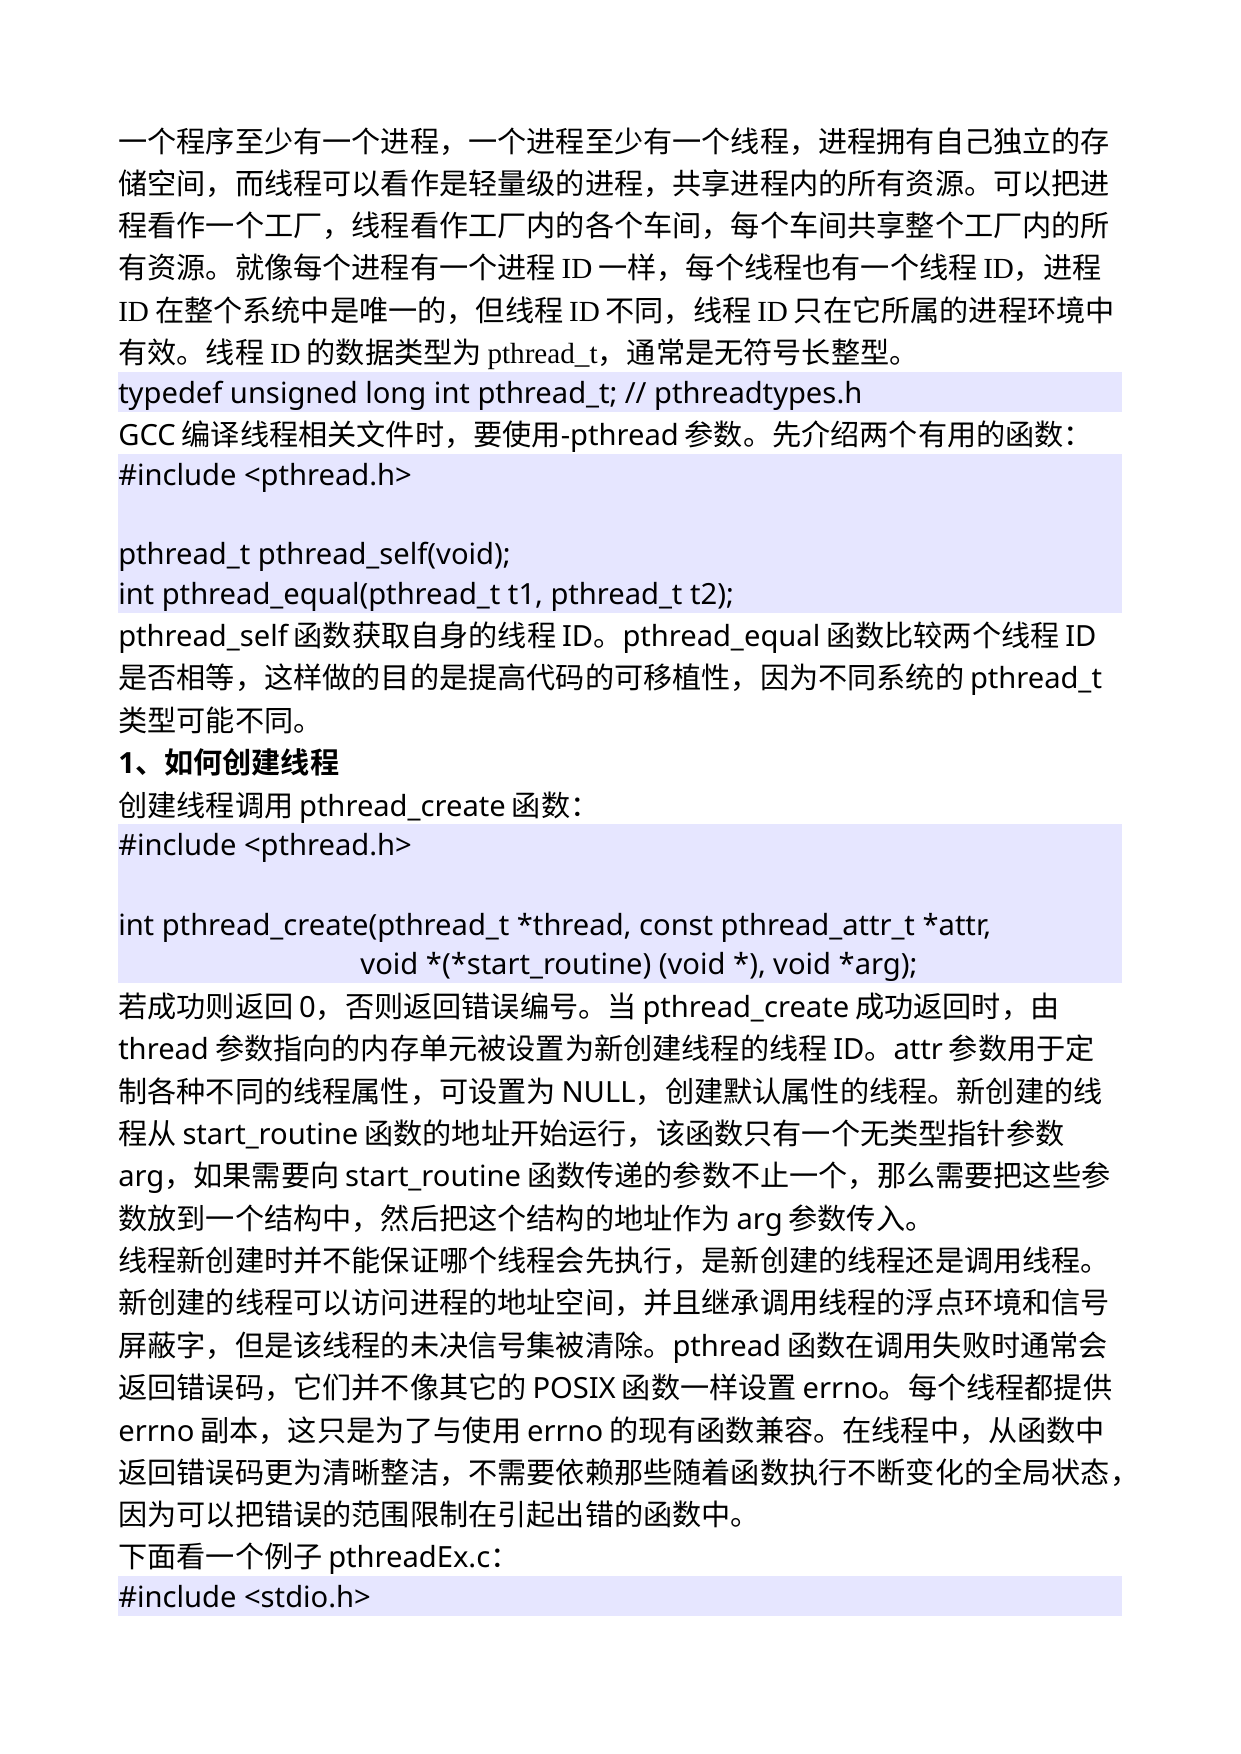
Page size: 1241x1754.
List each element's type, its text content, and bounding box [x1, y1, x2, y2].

text GCC编译线程相关文件时，要使用-pthread参数。先介绍两个有用的函数： [118, 412, 1122, 454]
text 线程新创建时并不能保证哪个线程会先执行，是新创建的线程还是调用线程。新创建的线程可以访问进程的地址空间，并且继承调用线程的浮点环境和信号屏蔽字，但是该线程的未决信号集被清除。pthread函数在调用失败时通常会返回错误码，它们并不像其它的POSIX函数一样设置errno。每个线程都提供errno副本，这只是为了与使用errno的现有函数兼容。在线程中，从函数中返回错误码更为清晰整洁，不需要依赖那些随着函数执行不断变化的全局状态，因为可以把错误的范围限制在引起出错的函数中。 [118, 1238, 1122, 1534]
text typedef unsigned long int pthread_t; // pthreadtypes.h [118, 372, 1122, 412]
text int pthread_equal(pthread_t t1, pthread_t t2); [118, 573, 1122, 613]
text 一个程序至少有一个进程，一个进程至少有一个线程，进程拥有自己独立的存储空间，而线程可以看作是轻量级的进程，共享进程内的所有资源。可以把进程看作一个工厂，线程看作工厂内的各个车间，每个车间共享整个工厂内的所有资源。就像每个进程有一个进程ID一样，每个线程也有一个线程ID，进程ID在整个系统中是唯一的，但线程ID不同，线程ID只在它所属的进程环境中有效。线程ID的数据类型为pthread_t，通常是无符号长整型。 [118, 118, 1122, 372]
text #include <stdio.h> [118, 1576, 1122, 1616]
text int pthread_create(pthread_t *thread, const pthread_attr_t *attr, [118, 904, 1122, 944]
text #include <pthread.h> [118, 454, 1122, 494]
text 创建线程调用pthread_create函数： [118, 782, 1122, 824]
text #include <pthread.h> [118, 824, 1122, 864]
text 下面看一个例子pthreadEx.c： [118, 1534, 1122, 1576]
text 若成功则返回0，否则返回错误编号。当pthread_create成功返回时，由thread参数指向的内存单元被设置为新创建线程的线程ID。attr参数用于定制各种不同的线程属性，可设置为NULL，创建默认属性的线程。新创建的线程从start_routine函数的地址开始运行，该函数只有一个无类型指针参数arg，如果需要向start_routine函数传递的参数不止一个，那么需要把这些参数放到一个结构中，然后把这个结构的地址作为arg参数传入。 [118, 983, 1122, 1238]
text void *(*start_routine) (void *), void *arg); [118, 944, 1122, 983]
text pthread_self函数获取自身的线程ID。pthread_equal函数比较两个线程ID是否相等，这样做的目的是提高代码的可移植性，因为不同系统的pthread_t类型可能不同。 [118, 613, 1122, 740]
text 1、如何创建线程 [118, 740, 1122, 782]
text pthread_t pthread_self(void); [118, 533, 1122, 573]
